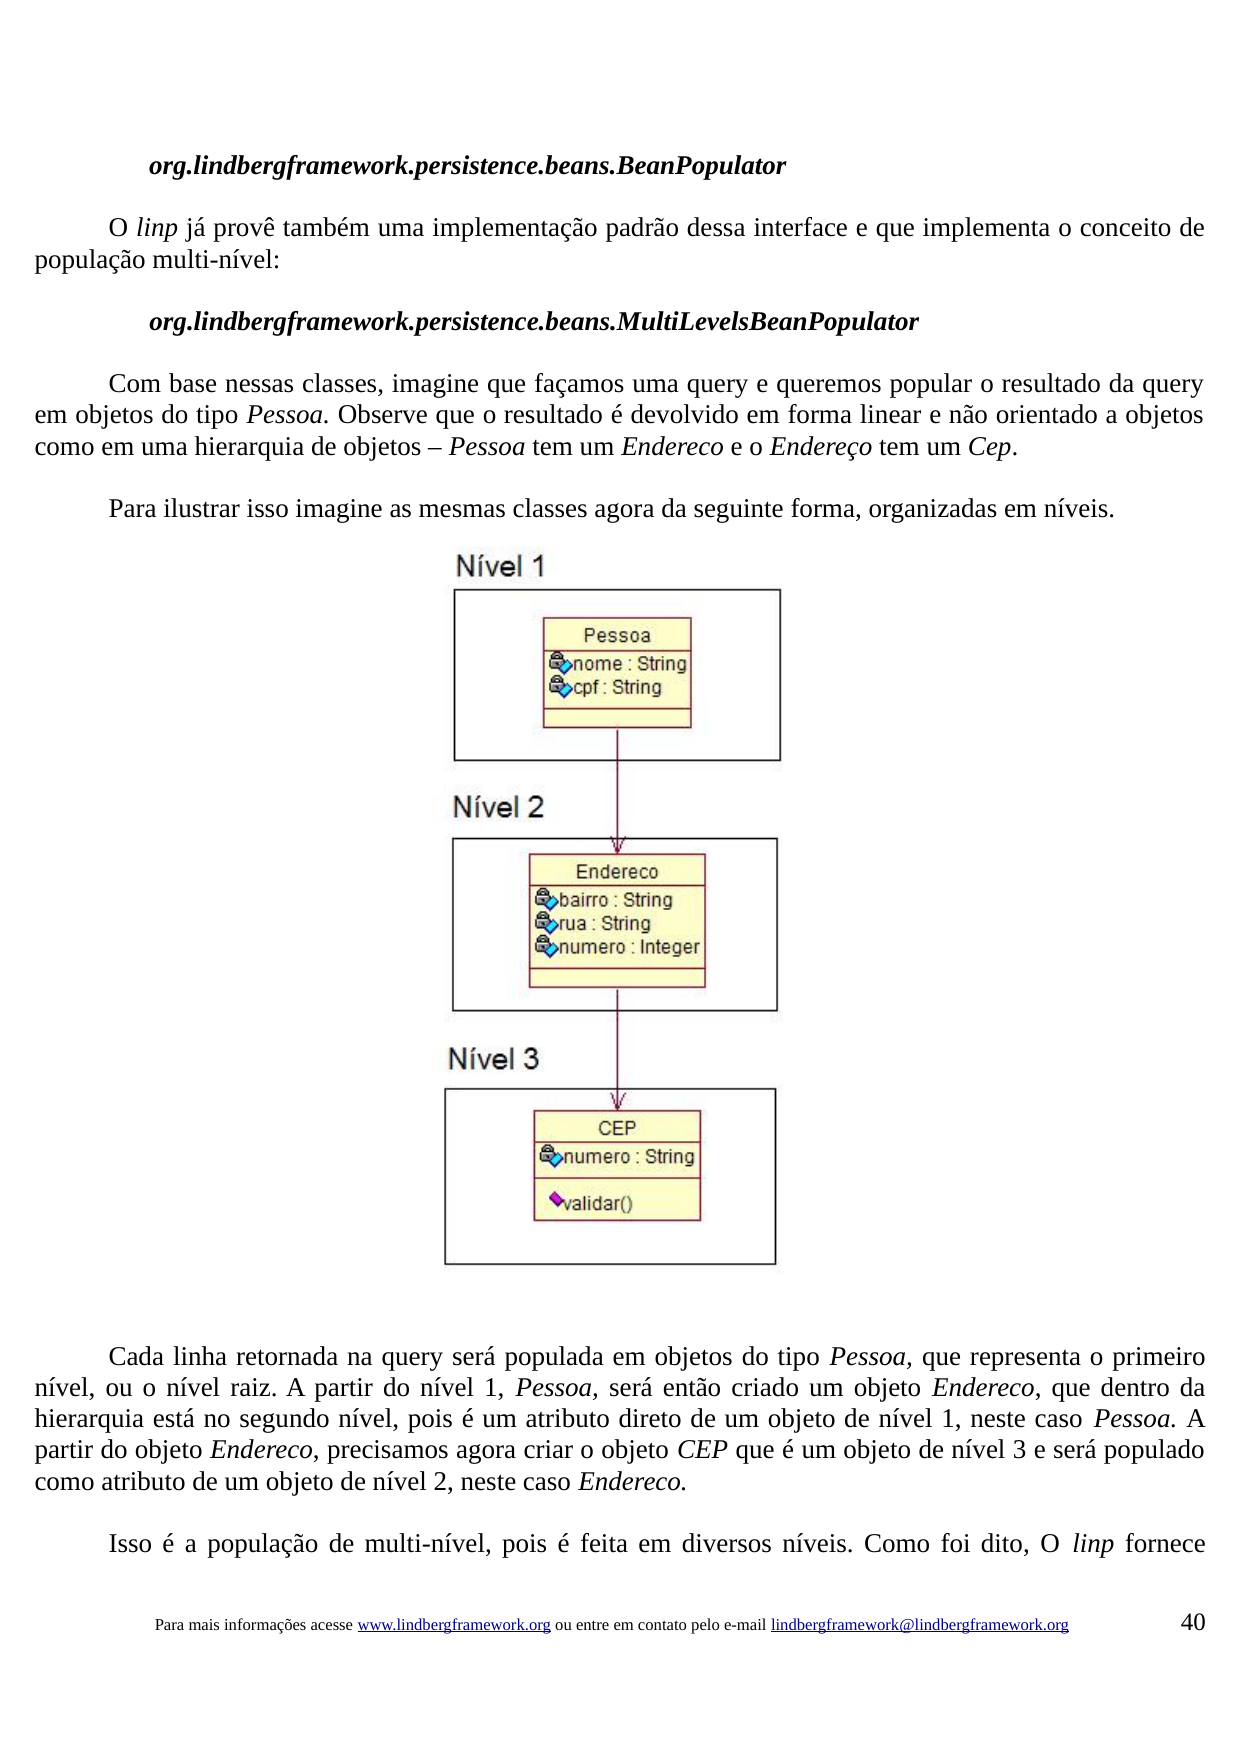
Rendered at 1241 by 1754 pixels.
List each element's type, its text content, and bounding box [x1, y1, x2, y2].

picture [382, 523, 858, 1309]
text org.lindbergframework.persistence.beans.BeanPopulator [34, 149, 1206, 180]
text O linp já provê também uma implementação padrão dessa interface e que implementa o conceito de população multi-nível: [34, 212, 1206, 274]
text Isso é a população de multi-nível, pois é feita em diversos níveis. Como foi dito, O linp fornece [34, 1527, 1206, 1558]
text Cada linha retornada na query será populada em objetos do tipo Pessoa, que representa o primeiro nível, ou o nível raiz. A partir do nível 1, Pessoa, será então criado um objeto Endereco, que dentro da hierarquia está no segundo nível, pois é um atributo direto de um objeto de nível 1, neste caso Pessoa. A partir do objeto Endereco, precisamos agora criar o objeto CEP que é um objeto de nível 3 e será populado como atributo de um objeto de nível 2, neste caso Endereco. [34, 1340, 1206, 1496]
text org.lindbergframework.persistence.beans.MultiLevelsBeanPopulator [34, 305, 1206, 336]
text Com base nessas classes, imagine que façamos uma query e queremos popular o resultado da query em objetos do tipo Pessoa. Observe que o resultado é devolvido em forma linear e não orientado a objetos como em uma hierarquia de objetos – Pessoa tem um Endereco e o Endereço tem um Cep. [34, 367, 1206, 461]
text Para ilustrar isso imagine as mesmas classes agora da seguinte forma, organizadas em níveis. [34, 492, 1206, 523]
